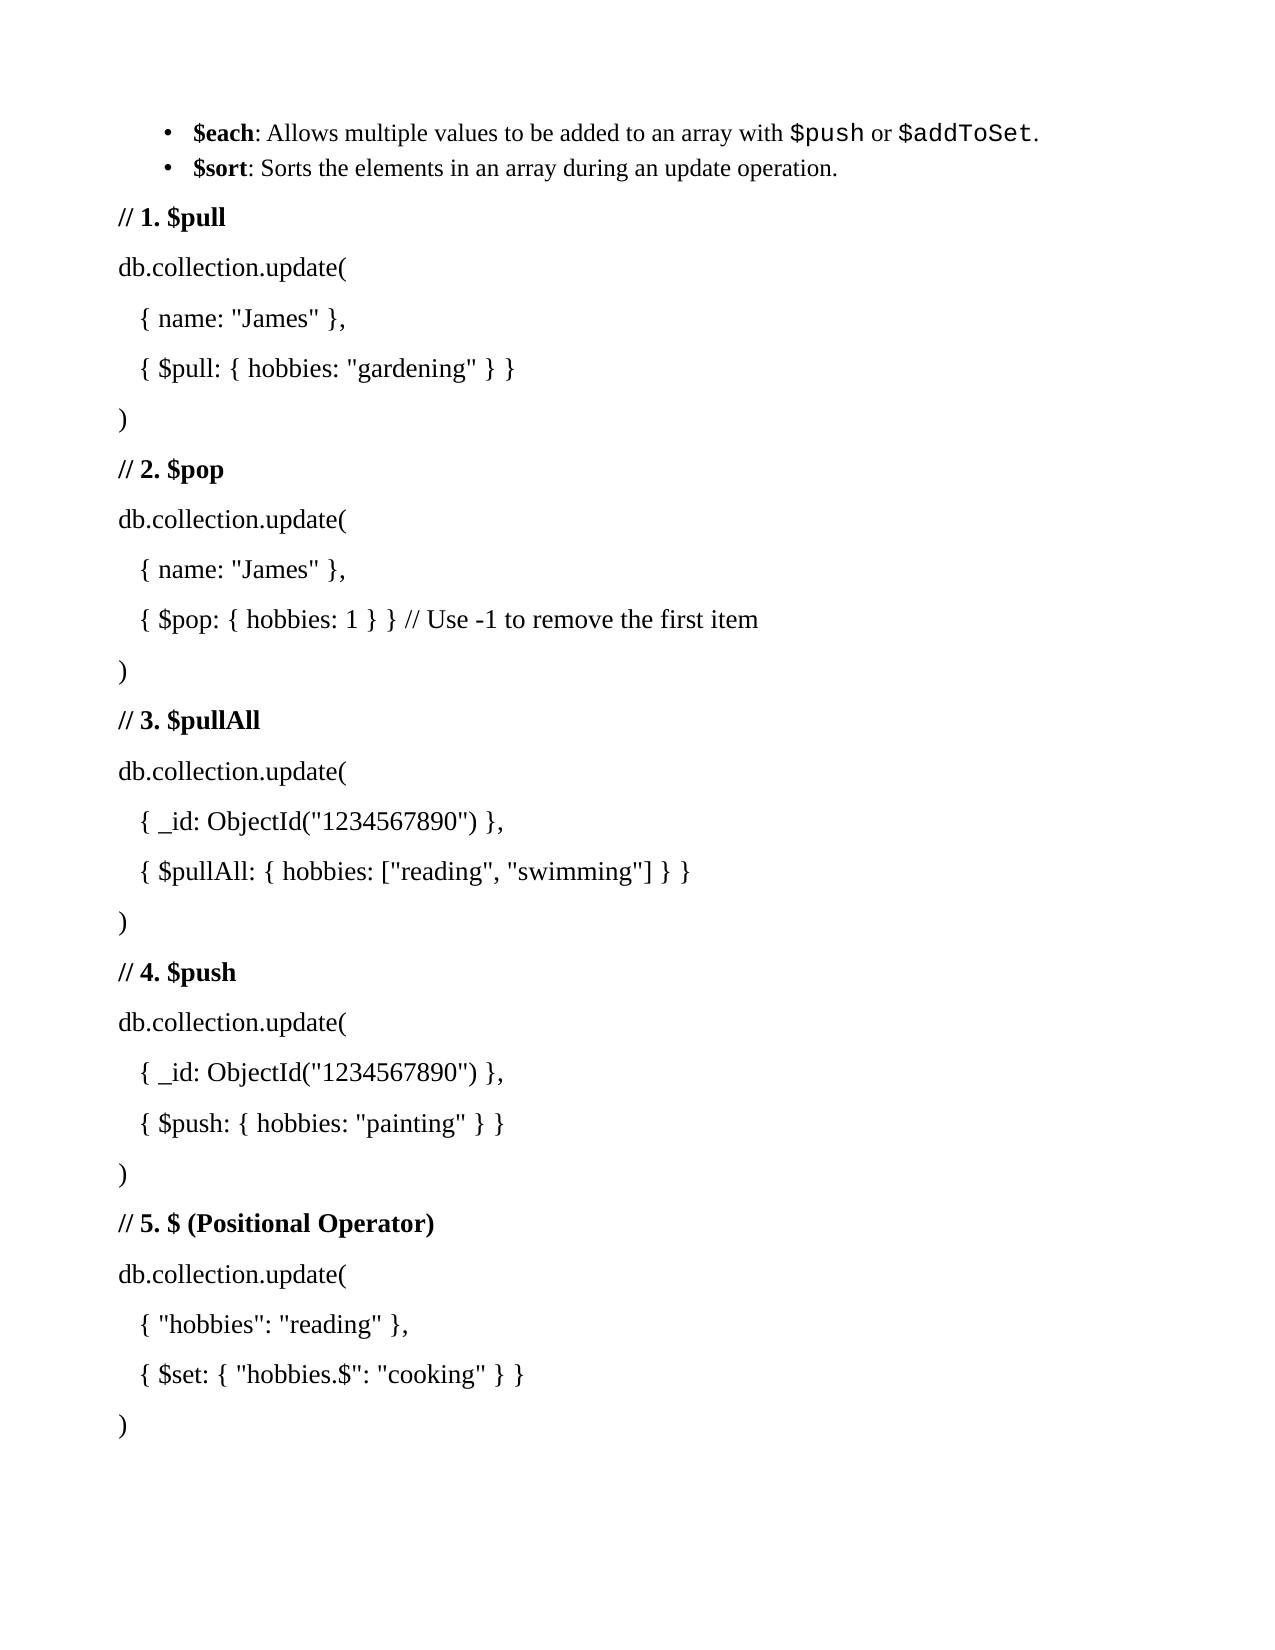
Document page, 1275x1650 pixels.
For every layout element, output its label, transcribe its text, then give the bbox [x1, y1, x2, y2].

text { name: "James" }, [118, 302, 1157, 333]
text { $pullAll: { hobbies: ["reading", "swimming"] } } [118, 855, 1157, 886]
text // 2. $pop [118, 453, 1157, 484]
text db.collection.update( [118, 503, 1157, 534]
text { _id: ObjectId("1234567890") }, [118, 1056, 1157, 1088]
text { name: "James" }, [118, 553, 1157, 584]
text ) [118, 402, 1157, 433]
text // 4. $push [118, 956, 1157, 987]
text { $pop: { hobbies: 1 } } // Use -1 to remove the first item [118, 604, 1157, 635]
text ) [118, 906, 1157, 937]
text // 3. $pullAll [118, 704, 1157, 735]
text { $push: { hobbies: "painting" } } [118, 1107, 1157, 1138]
text { $set: { "hobbies.$": "cooking" } } [118, 1358, 1157, 1389]
text { $pull: { hobbies: "gardening" } } [118, 352, 1157, 383]
text db.collection.update( [118, 1006, 1157, 1037]
list $sort: Sorts the elements in an array during an update operation. [164, 153, 1157, 182]
list $each: Allows multiple values to be added to an array with $push or $addToSet. [164, 118, 1157, 149]
text ) [118, 1409, 1157, 1440]
text // 1. $pull [118, 201, 1157, 232]
text db.collection.update( [118, 754, 1157, 786]
text db.collection.update( [118, 1258, 1157, 1289]
text { "hobbies": "reading" }, [118, 1308, 1157, 1339]
text { _id: ObjectId("1234567890") }, [118, 805, 1157, 836]
text ) [118, 1157, 1157, 1188]
text ) [118, 654, 1157, 685]
text // 5. $ (Positional Operator) [118, 1207, 1157, 1238]
text db.collection.update( [118, 251, 1157, 283]
